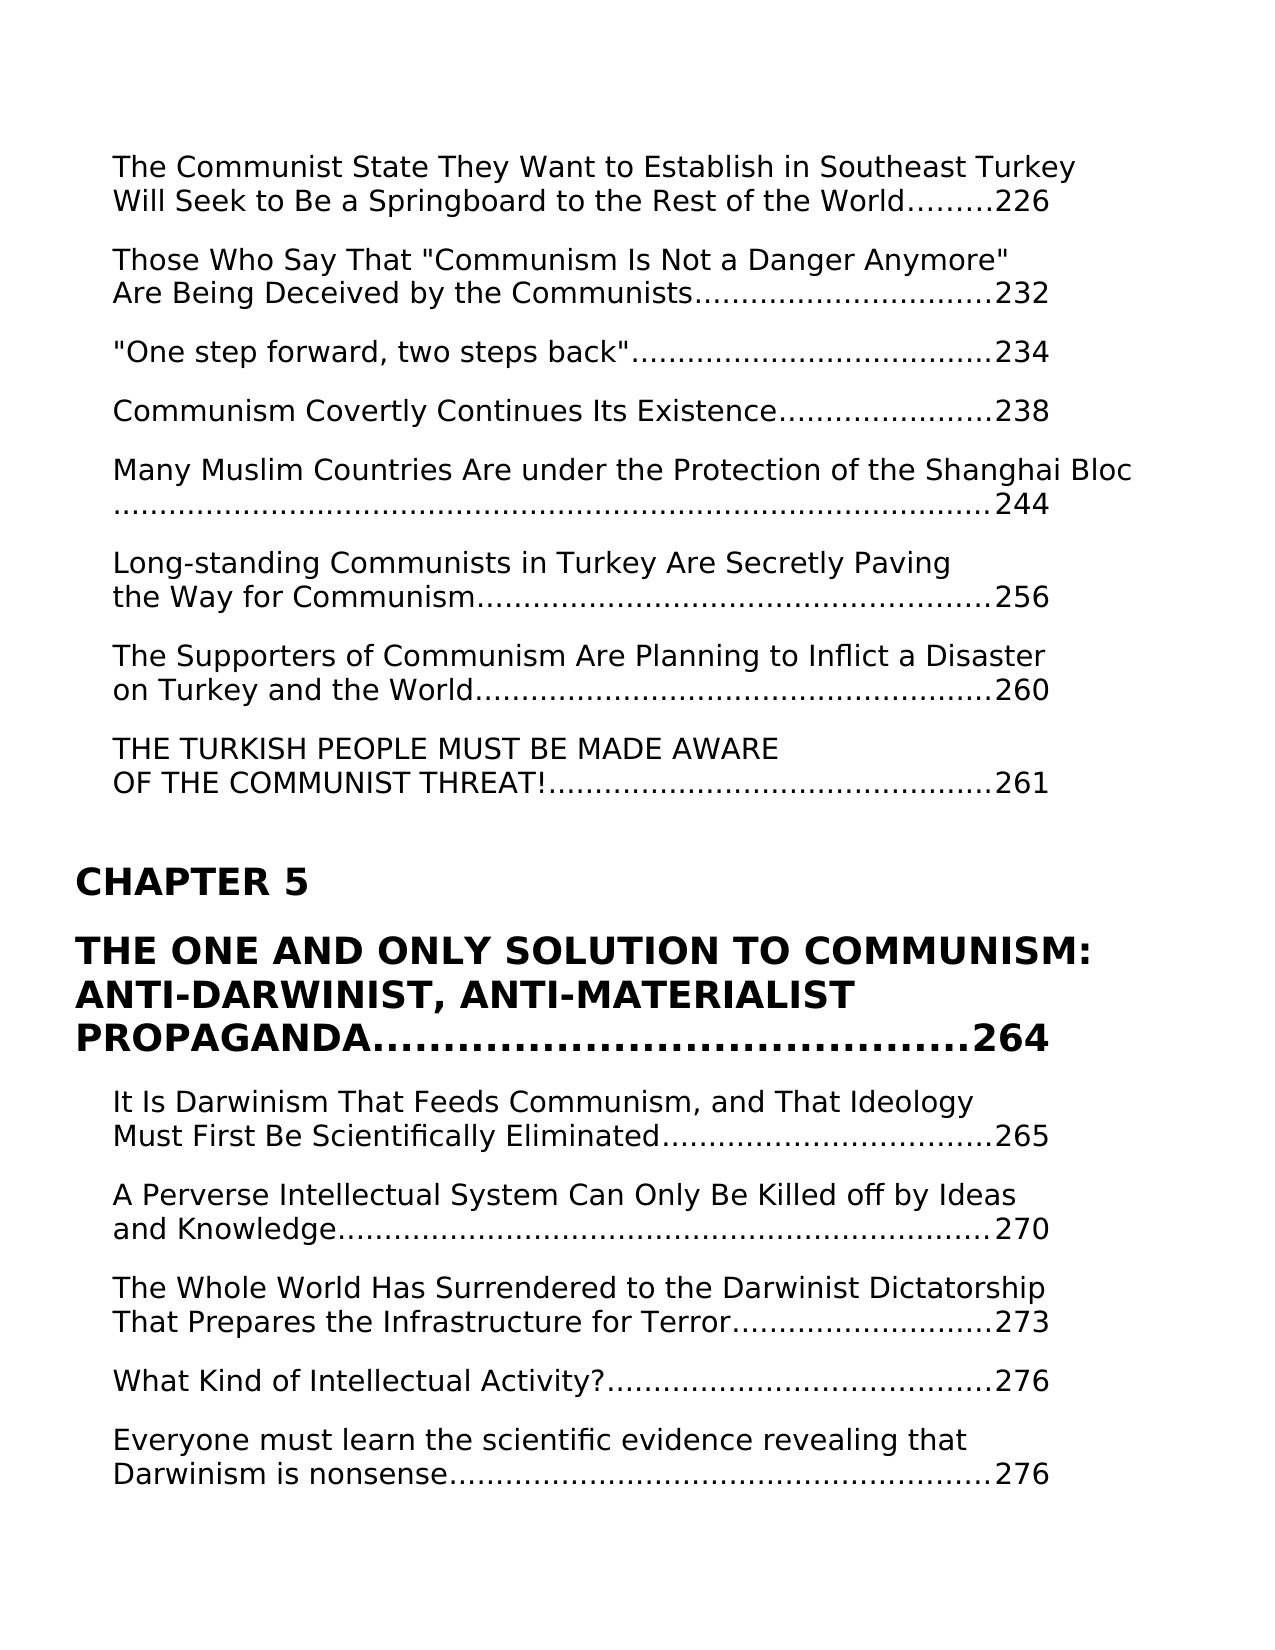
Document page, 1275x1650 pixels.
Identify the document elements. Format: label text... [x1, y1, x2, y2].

subtitle The Communist State They Want to Establish in Southeast Turkey Will Seek to Be a Springboard to the Rest of the World 226 [112, 150, 1200, 218]
subtitle A Perverse Intellectual System Can Only Be Killed off by Ideas and Knowledge 270 [112, 1178, 1200, 1246]
subtitle Everyone must learn the scientific evidence revealing that Darwinism is nonsense 276 [112, 1423, 1200, 1491]
subtitle THE TURKISH PEOPLE MUST BE MADE AWARE OF THE COMMUNIST THREAT! 261 [112, 732, 1200, 800]
subtitle "One step forward, two steps back" 234 [112, 336, 1200, 370]
subtitle What Kind of Intellectual Activity? 276 [112, 1364, 1200, 1398]
subtitle Those Who Say That "Communism Is Not a Danger Anymore" Are Being Deceived by the Communists 232 [112, 243, 1200, 311]
subtitle The Supporters of Communism Are Planning to Inflict a Disaster on Turkey and the World 260 [112, 639, 1200, 707]
subtitle Many Muslim Countries Are under the Protection of the Shanghai Bloc 244 [112, 454, 1200, 522]
subtitle CHAPTER 5 [75, 861, 1200, 904]
subtitle The Whole World Has Surrendered to the Darwinist Dictatorship That Prepares the Infrastructure for Terror 273 [112, 1271, 1200, 1339]
subtitle THE ONE AND ONLY SOLUTION TO COMMUNISM: ANTI-DARWINIST, ANTI-MATERIALIST PROPAGANDA 264 [75, 929, 1200, 1061]
subtitle Communism Covertly Continues Its Existence 238 [112, 395, 1200, 429]
subtitle Long-standing Communists in Turkey Are Secretly Paving the Way for Communism 256 [112, 547, 1200, 614]
subtitle It Is Darwinism That Feeds Communism, and That Ideology Must First Be Scientifically Eliminated 265 [112, 1086, 1200, 1153]
